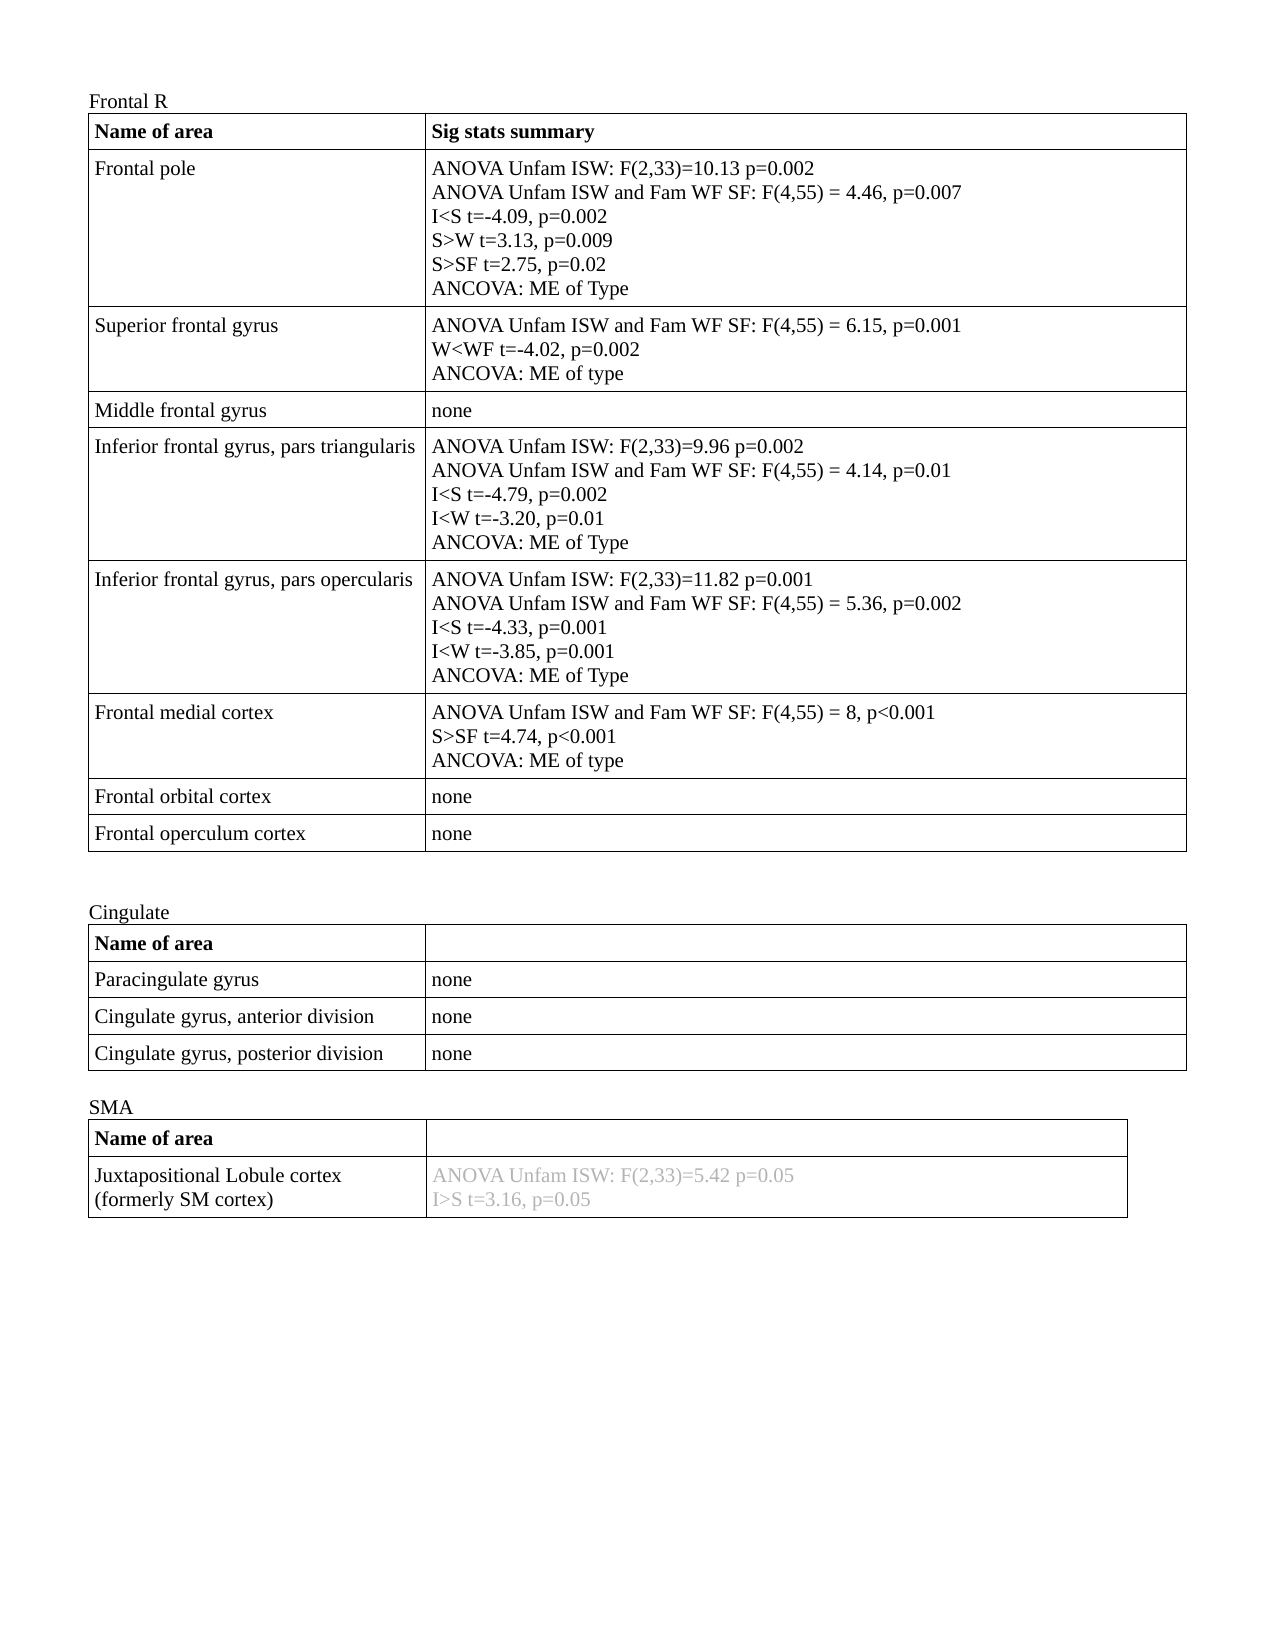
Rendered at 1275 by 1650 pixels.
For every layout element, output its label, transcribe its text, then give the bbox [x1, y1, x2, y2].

table_header Name of area [89, 114, 425, 149]
table_cell Superior frontal gyrus [89, 307, 425, 391]
table_cell ANOVA Unfam ISW: F(2,33)=11.82 p=0.001 ANOVA Unfam ISW and Fam WF SF: F(4,55) = 5.36, p=0.002 I<S t=-4.33, p=0.001 I<W t=-3.85, p=0.001 ANCOVA: ME of Type [426, 561, 1186, 693]
table_cell none [426, 998, 1186, 1034]
table_cell Frontal operculum cortex [89, 815, 425, 851]
table_header Name of area [89, 1120, 426, 1156]
table_cell Frontal orbital cortex [89, 779, 425, 814]
table_header Sig stats summary [426, 114, 1186, 149]
table_cell ANOVA Unfam ISW and Fam WF SF: F(4,55) = 6.15, p=0.001 W<WF t=-4.02, p=0.002 ANCOVA: ME of type [426, 307, 1186, 391]
table_cell none [426, 779, 1186, 814]
table_cell Inferior frontal gyrus, pars opercularis [89, 561, 425, 693]
table_cell Cingulate gyrus, anterior division [89, 998, 425, 1034]
table_cell Frontal medial cortex [89, 694, 425, 778]
text Cingulate [88, 900, 1186, 924]
table_header [426, 925, 1186, 961]
table_cell none [426, 392, 1186, 427]
table_header Name of area [89, 925, 425, 961]
table_cell none [426, 962, 1186, 997]
table_cell none [426, 1035, 1186, 1070]
text Frontal R [88, 88, 1186, 113]
table_cell Cingulate gyrus, posterior division [89, 1035, 425, 1070]
table_cell Paracingulate gyrus [89, 962, 425, 997]
table_cell ANOVA Unfam ISW and Fam WF SF: F(4,55) = 8, p<0.001 S>SF t=4.74, p<0.001 ANCOVA: ME of type [426, 694, 1186, 778]
table_cell none [426, 815, 1186, 851]
table_cell Middle frontal gyrus [89, 392, 425, 427]
table_cell ANOVA Unfam ISW: F(2,33)=9.96 p=0.002 ANOVA Unfam ISW and Fam WF SF: F(4,55) = 4.14, p=0.01 I<S t=-4.79, p=0.002 I<W t=-3.20, p=0.01 ANCOVA: ME of Type [426, 428, 1186, 560]
table_cell Frontal pole [89, 150, 425, 306]
table_cell ANOVA Unfam ISW: F(2,33)=5.42 p=0.05 I>S t=3.16, p=0.05 [427, 1157, 1127, 1217]
table_cell ANOVA Unfam ISW: F(2,33)=10.13 p=0.002 ANOVA Unfam ISW and Fam WF SF: F(4,55) = 4.46, p=0.007 I<S t=-4.09, p=0.002 S>W t=3.13, p=0.009 S>SF t=2.75, p=0.02 ANCOVA: ME of Type [426, 150, 1186, 306]
table_cell Juxtapositional Lobule cortex (formerly SM cortex) [89, 1157, 426, 1217]
table_header [427, 1120, 1127, 1156]
table_cell Inferior frontal gyrus, pars triangularis [89, 428, 425, 560]
text SMA [88, 1095, 1186, 1119]
